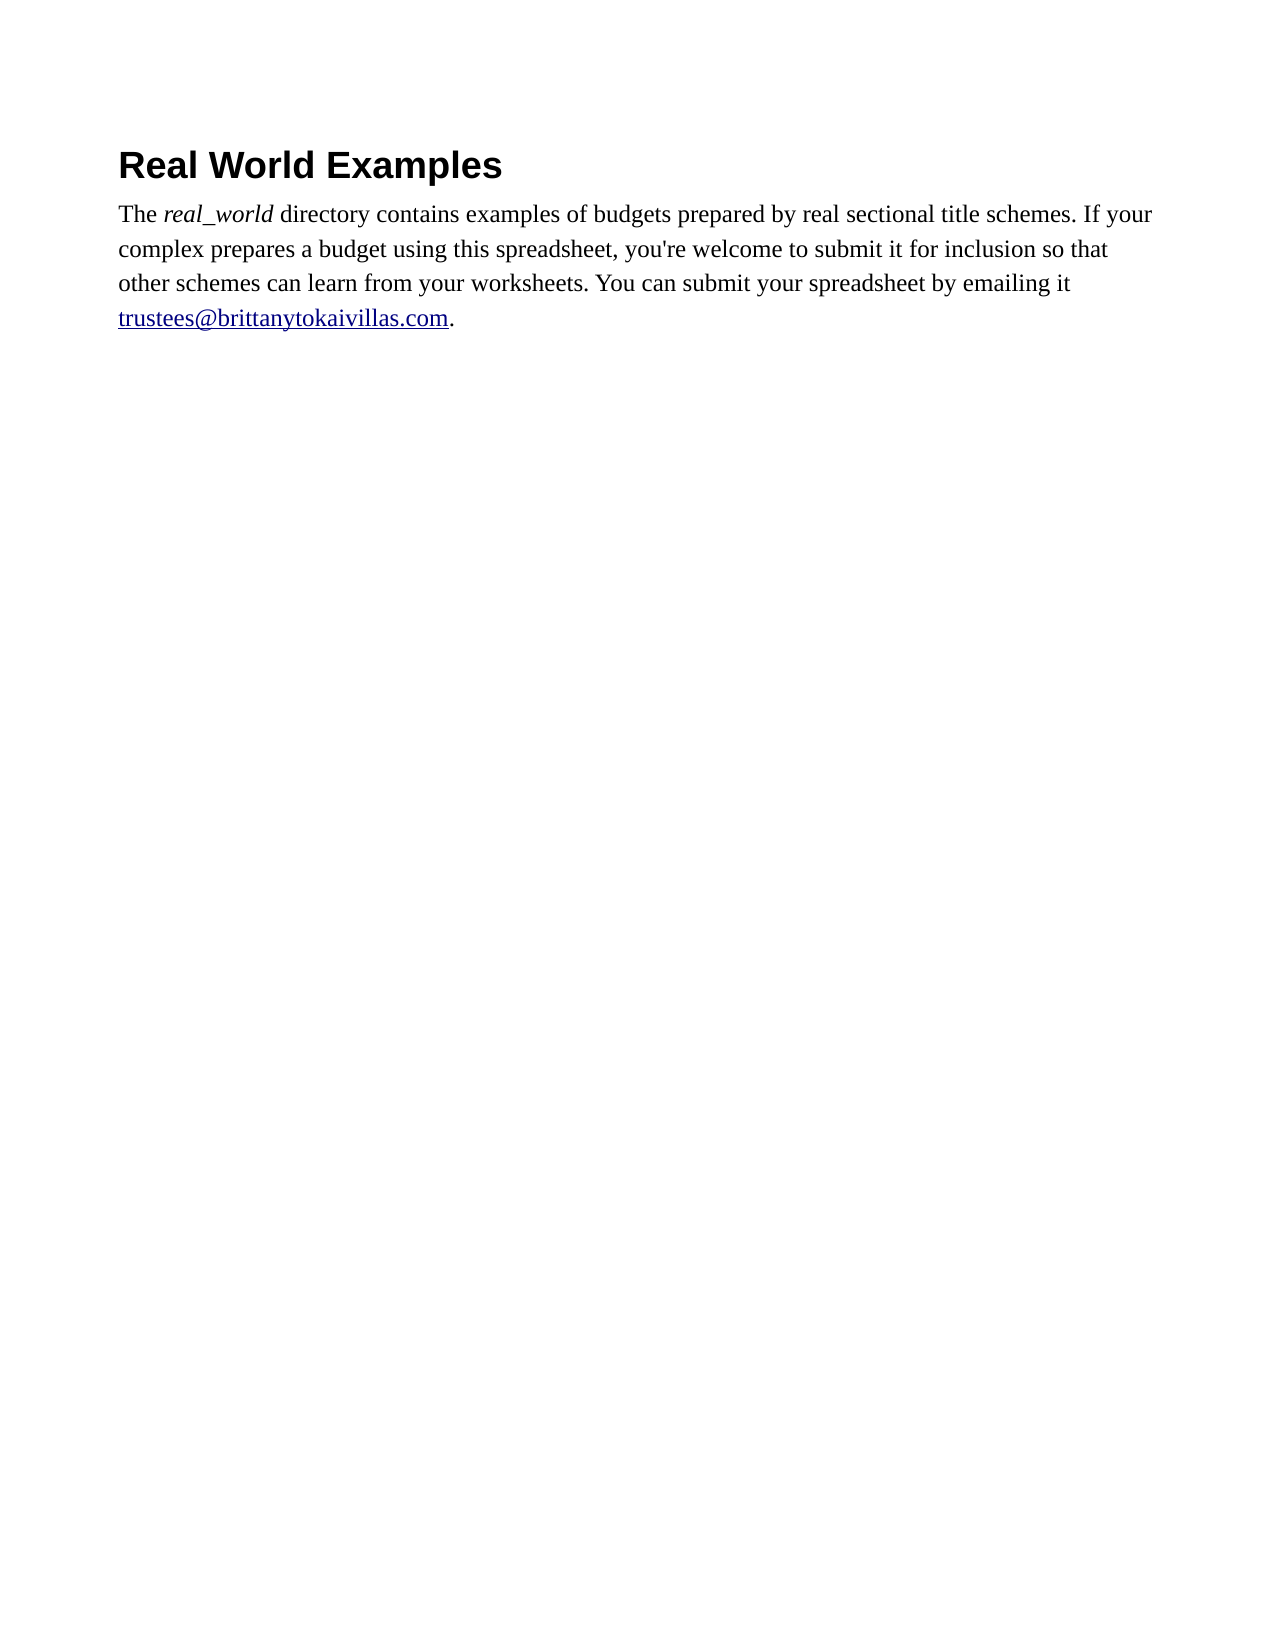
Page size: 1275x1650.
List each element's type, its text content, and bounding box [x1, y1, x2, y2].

text The real_world directory contains examples of budgets prepared by real sectional title schemes. If your complex prepares a budget using this spreadsheet, you're welcome to submit it for inclusion so that other schemes can learn from your worksheets. You can submit your spreadsheet by emailing it trustees@brittanytokaivillas.com. [118, 199, 1157, 331]
subtitle Real World Examples [118, 143, 1157, 187]
